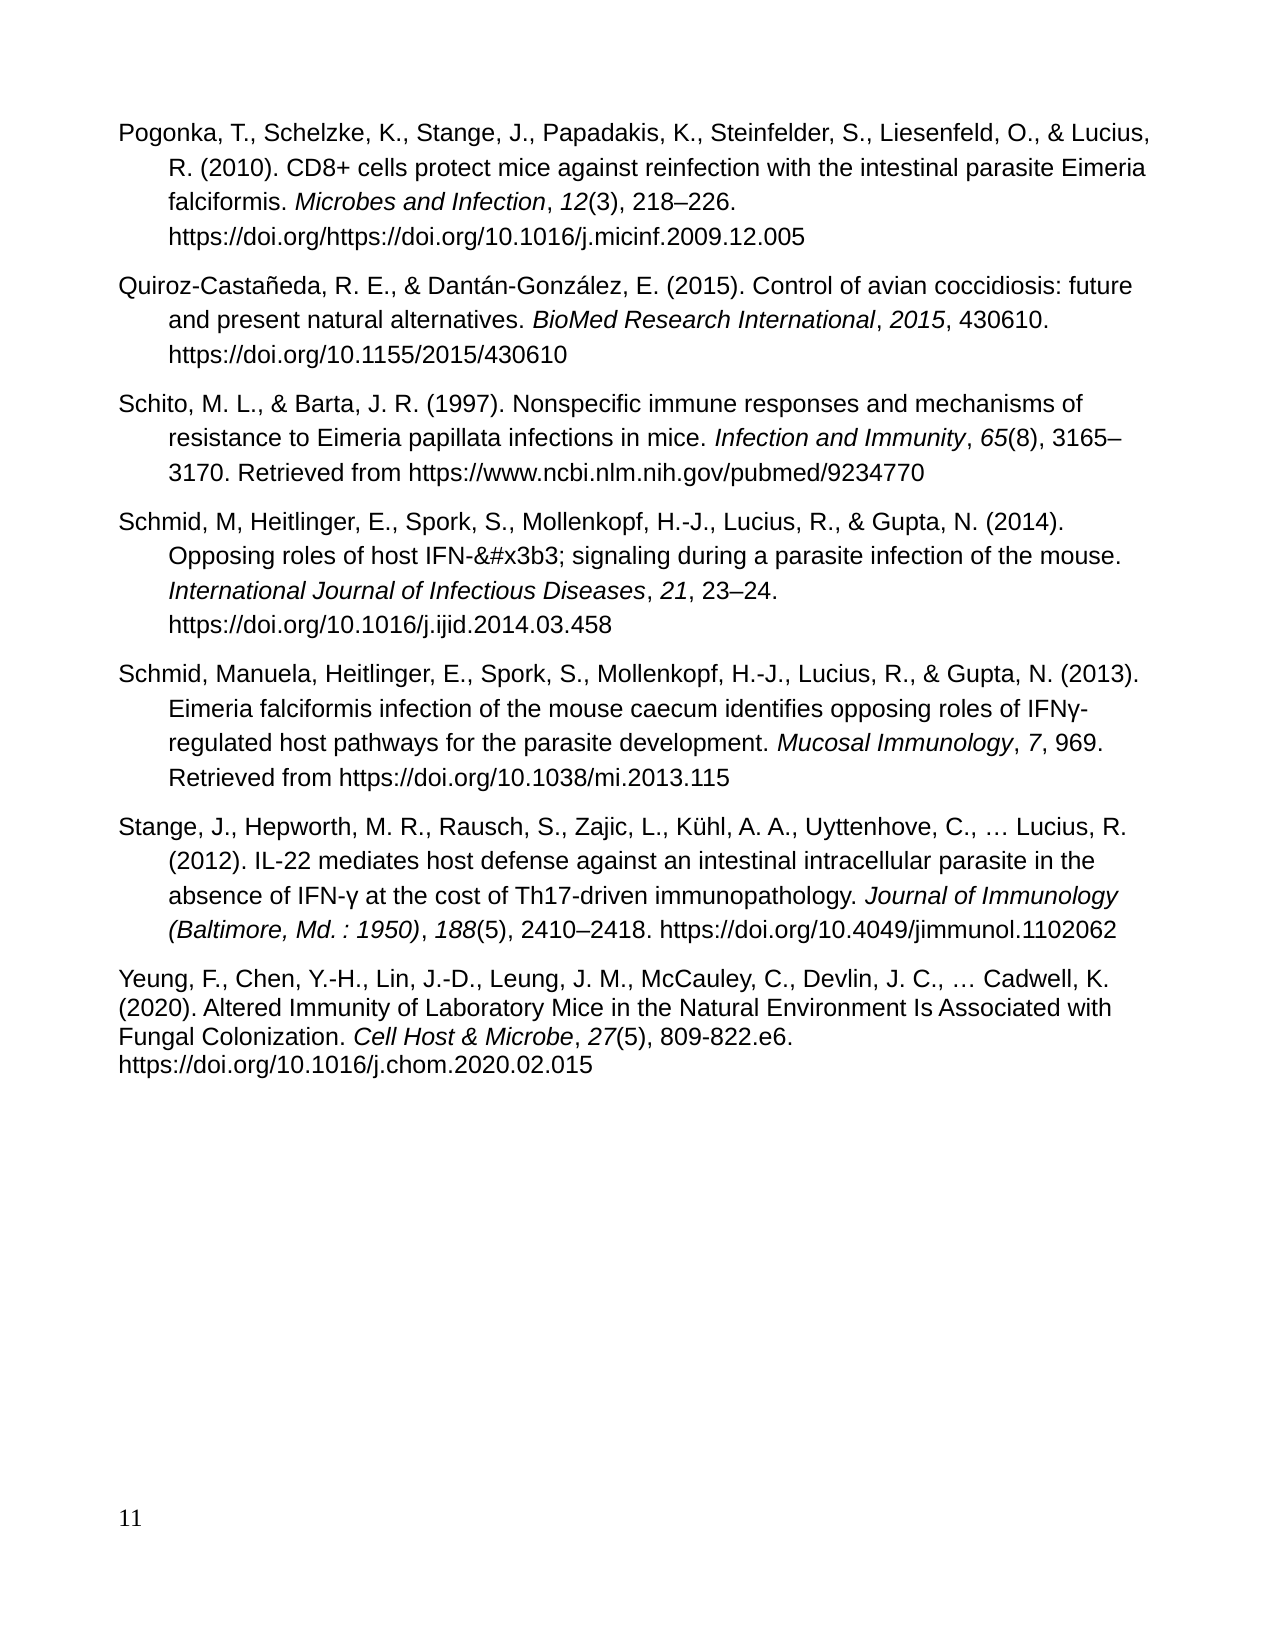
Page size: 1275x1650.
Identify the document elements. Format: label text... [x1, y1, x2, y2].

text Quiroz-Castañeda, R. E., & Dantán-González, E. (2015). Control of avian coccidiosis: future and present natural alternatives. BioMed Research International, 2015, 430610. https://doi.org/10.1155/2015/430610 [118, 271, 1157, 368]
text Stange, J., Hepworth, M. R., Rausch, S., Zajic, L., Kühl, A. A., Uyttenhove, C., … Lucius, R. (2012). IL-22 mediates host defense against an intestinal intracellular parasite in the absence of IFN-γ at the cost of Th17-driven immunopathology. Journal of Immunology (Baltimore, Md. : 1950), 188(5), 2410–2418. https://doi.org/10.4049/jimmunol.1102062 [118, 812, 1157, 944]
text Schito, M. L., & Barta, J. R. (1997). Nonspecific immune responses and mechanisms of resistance to Eimeria papillata infections in mice. Infection and Immunity, 65(8), 3165–3170. Retrieved from https://www.ncbi.nlm.nih.gov/pubmed/9234770 [118, 389, 1157, 486]
text Yeung, F., Chen, Y.-H., Lin, J.-D., Leung, J. M., McCauley, C., Devlin, J. C., … Cadwell, K. (2020). Altered Immunity of Laboratory Mice in the Natural Environment Is Associated with Fungal Colonization. Cell Host & Microbe, 27(5), 809-822.e6. https://doi.org/10.1016/j.chom.2020.02.015 [118, 964, 1157, 1079]
text Schmid, M, Heitlinger, E., Spork, S., Mollenkopf, H.-J., Lucius, R., & Gupta, N. (2014). Opposing roles of host IFN-&#x3b3; signaling during a parasite infection of the mouse. International Journal of Infectious Diseases, 21, 23–24. https://doi.org/10.1016/j.ijid.2014.03.458 [118, 507, 1157, 639]
text Pogonka, T., Schelzke, K., Stange, J., Papadakis, K., Steinfelder, S., Liesenfeld, O., & Lucius, R. (2010). CD8+ cells protect mice against reinfection with the intestinal parasite Eimeria falciformis. Microbes and Infection, 12(3), 218–226. https://doi.org/https://doi.org/10.1016/j.micinf.2009.12.005 [118, 118, 1157, 250]
text Schmid, Manuela, Heitlinger, E., Spork, S., Mollenkopf, H.-J., Lucius, R., & Gupta, N. (2013). Eimeria falciformis infection of the mouse caecum identifies opposing roles of IFNγ-regulated host pathways for the parasite development. Mucosal Immunology, 7, 969. Retrieved from https://doi.org/10.1038/mi.2013.115 [118, 659, 1157, 791]
